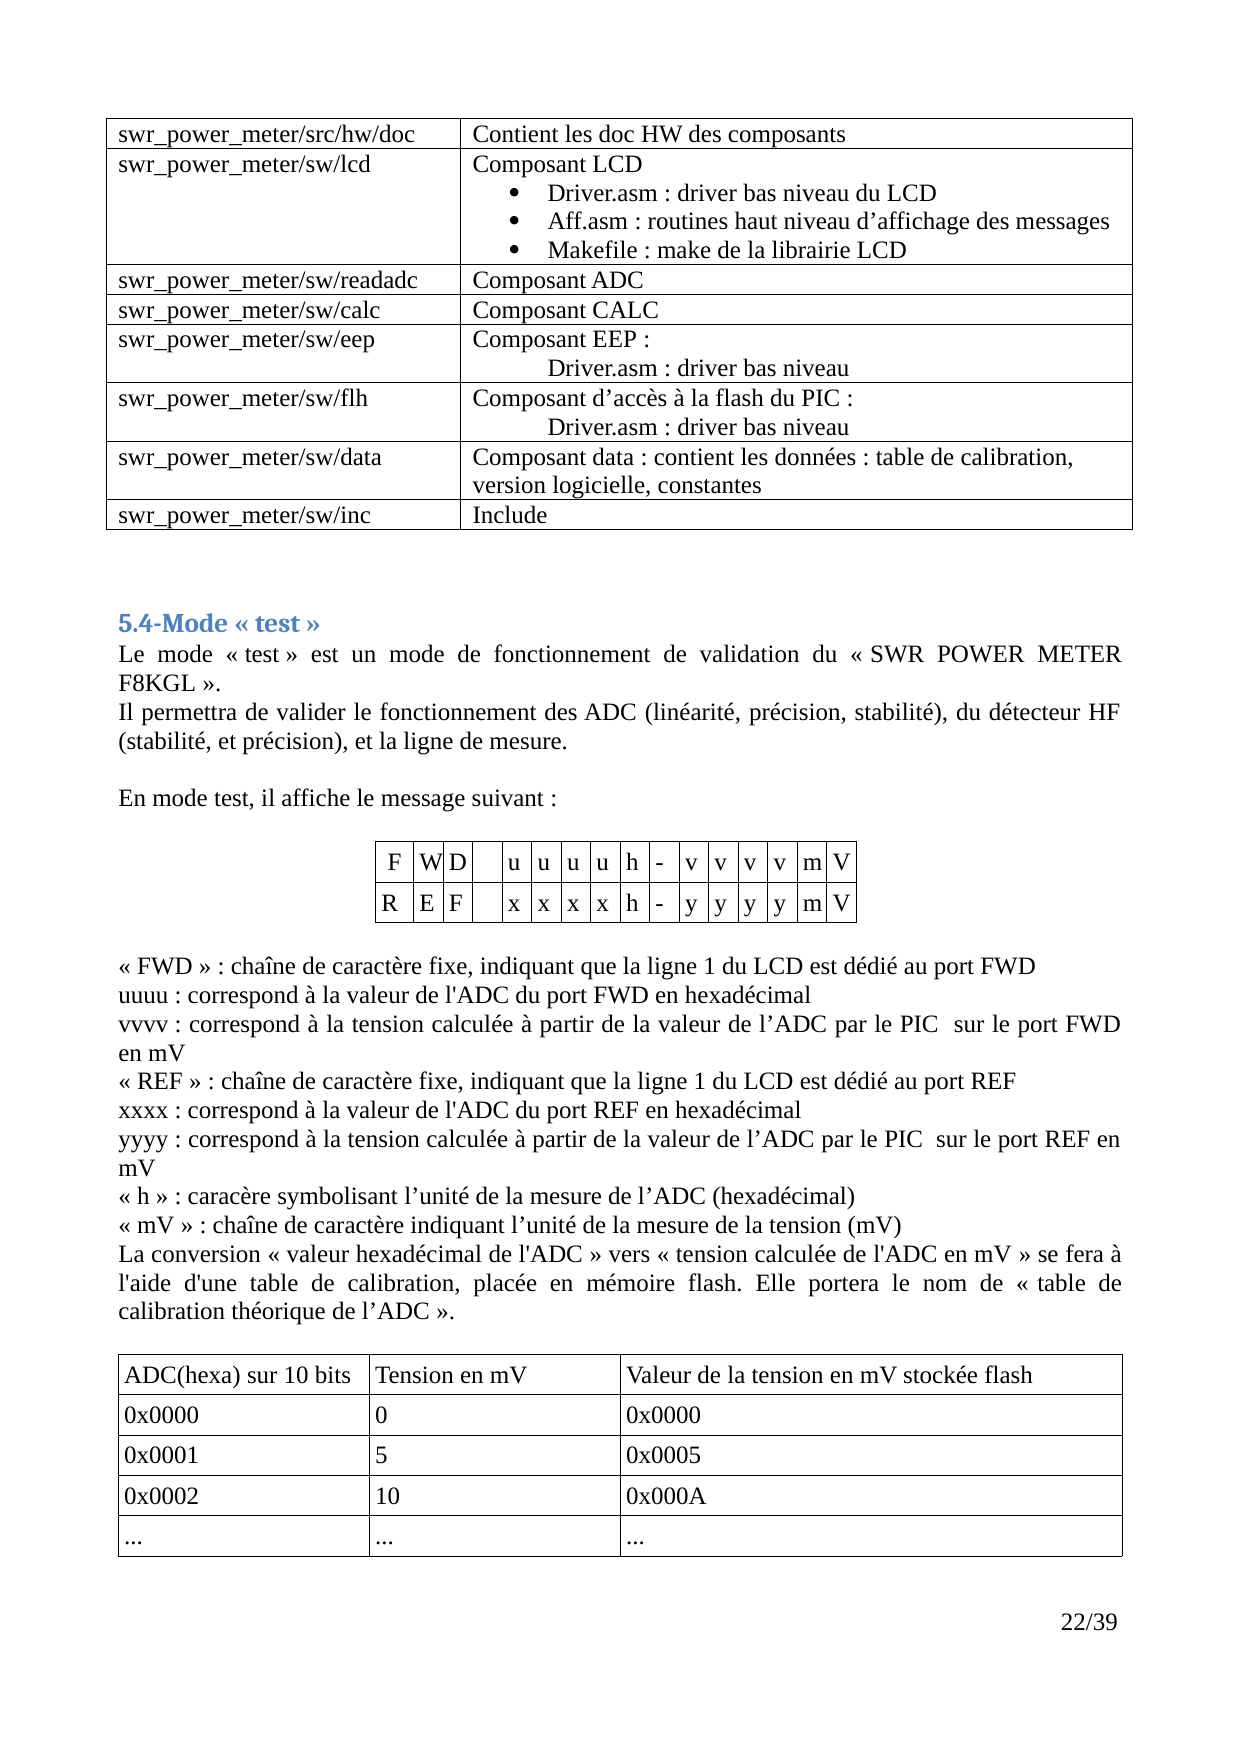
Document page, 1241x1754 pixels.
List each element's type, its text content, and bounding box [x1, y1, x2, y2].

table_cell Composant EEP : Driver.asm : driver bas niveau [461, 325, 1132, 382]
table_header Valeur de la tension en mV stockée flash [621, 1355, 1122, 1394]
table_cell E [414, 883, 443, 922]
table_cell Composant d’accès à la flash du PIC : Driver.asm : driver bas niveau [461, 383, 1132, 441]
table_header u [503, 842, 531, 881]
table_cell 0x000A [621, 1476, 1122, 1515]
table_cell 10 [370, 1476, 620, 1515]
table_cell ... [621, 1516, 1122, 1556]
table_cell 0x0000 [621, 1395, 1122, 1434]
table_cell y [739, 883, 767, 922]
table_cell swr_power_meter/sw/readadc [107, 265, 460, 294]
table_cell swr_power_meter/sw/lcd [107, 149, 460, 264]
table_cell F [444, 883, 472, 922]
table_cell x [503, 883, 531, 922]
table_header [473, 842, 502, 881]
text Le mode « test » est un mode de fonctionnement de validation du « SWR POWER METER F8KGL ». [118, 639, 1122, 697]
table_cell swr_power_meter/sw/inc [107, 500, 460, 529]
text « mV » : chaîne de caractère indiquant l’unité de la mesure de la tension (mV) [118, 1210, 1122, 1239]
table_cell y [768, 883, 797, 922]
table_cell 0x0005 [621, 1436, 1122, 1475]
table_cell swr_power_meter/sw/flh [107, 383, 460, 441]
table_cell swr_power_meter/sw/eep [107, 325, 460, 382]
table_cell swr_power_meter/sw/data [107, 442, 460, 499]
text La conversion « valeur hexadécimal de l'ADC » vers « tension calculée de l'ADC en mV » se fera à l'aide d'une table de calibration, placée en mémoire flash. Elle portera le nom de « table de calibration théorique de l’ADC ». [118, 1239, 1122, 1325]
table_cell 0 [370, 1395, 620, 1434]
table_cell swr_power_meter/src/hw/doc [107, 119, 460, 148]
text En mode test, il affiche le message suivant : [118, 783, 1122, 812]
table_header v [768, 842, 797, 881]
table_cell R [376, 883, 413, 922]
table_header ADC(hexa) sur 10 bits [119, 1355, 369, 1394]
text « h » : caracère symbolisant l’unité de la mesure de l’ADC (hexadécimal) [118, 1181, 1122, 1210]
table_cell [473, 883, 502, 922]
table_cell Composant CALC [461, 295, 1132, 323]
table_header u [591, 842, 620, 881]
table_header F [376, 842, 413, 881]
text « REF » : chaîne de caractère fixe, indiquant que la ligne 1 du LCD est dédié au port REF [118, 1066, 1122, 1095]
table_cell ... [119, 1516, 369, 1556]
table_cell 0x0000 [119, 1395, 369, 1434]
table_cell V [827, 883, 856, 922]
table_cell 0x0002 [119, 1476, 369, 1515]
table_cell y [709, 883, 738, 922]
text xxxx : correspond à la valeur de l'ADC du port REF en hexadécimal [118, 1095, 1122, 1124]
table_cell m [798, 883, 826, 922]
text Il permettra de valider le fonctionnement des ADC (linéarité, précision, stabilité), du détecteur HF (stabilité, et précision), et la ligne de mesure. [118, 697, 1122, 754]
table_cell Composant LCD Driver.asm : driver bas niveau du LCD Aff.asm : routines haut niveau d’affichage des messages Makefile : make de la librairie LCD [461, 149, 1132, 264]
table_cell 0x0001 [119, 1436, 369, 1475]
table_cell 5 [370, 1436, 620, 1475]
table_cell swr_power_meter/sw/calc [107, 295, 460, 323]
table_header v [680, 842, 708, 881]
text vvvv : correspond à la tension calculée à partir de la valeur de l’ADC par le PIC sur le port FWD en mV [118, 1009, 1122, 1066]
text yyyy : correspond à la tension calculée à partir de la valeur de l’ADC par le PIC sur le port REF en mV [118, 1124, 1122, 1181]
table_header u [562, 842, 590, 881]
table_header V [827, 842, 856, 881]
table_cell x [591, 883, 620, 922]
table_header u [532, 842, 561, 881]
table_header m [798, 842, 826, 881]
table_cell ... [370, 1516, 620, 1556]
subtitle 5.4-Mode « test » [118, 608, 1122, 639]
table_header D [444, 842, 472, 881]
text « FWD » : chaîne de caractère fixe, indiquant que la ligne 1 du LCD est dédié au port FWD [118, 951, 1122, 980]
text uuuu : correspond à la valeur de l'ADC du port FWD en hexadécimal [118, 980, 1122, 1009]
table_header v [739, 842, 767, 881]
table_cell h [621, 883, 649, 922]
table_header W [414, 842, 443, 881]
table_cell Include [461, 500, 1132, 529]
table_cell - [650, 883, 679, 922]
table_header - [650, 842, 679, 881]
table_cell Composant data : contient les données : table de calibration, version logicielle, constantes [461, 442, 1132, 499]
table_header v [709, 842, 738, 881]
table_header h [621, 842, 649, 881]
table_cell y [680, 883, 708, 922]
table_cell x [532, 883, 561, 922]
table_cell Composant ADC [461, 265, 1132, 294]
table_header Tension en mV [370, 1355, 620, 1394]
table_cell Contient les doc HW des composants [461, 119, 1132, 148]
table_cell x [562, 883, 590, 922]
